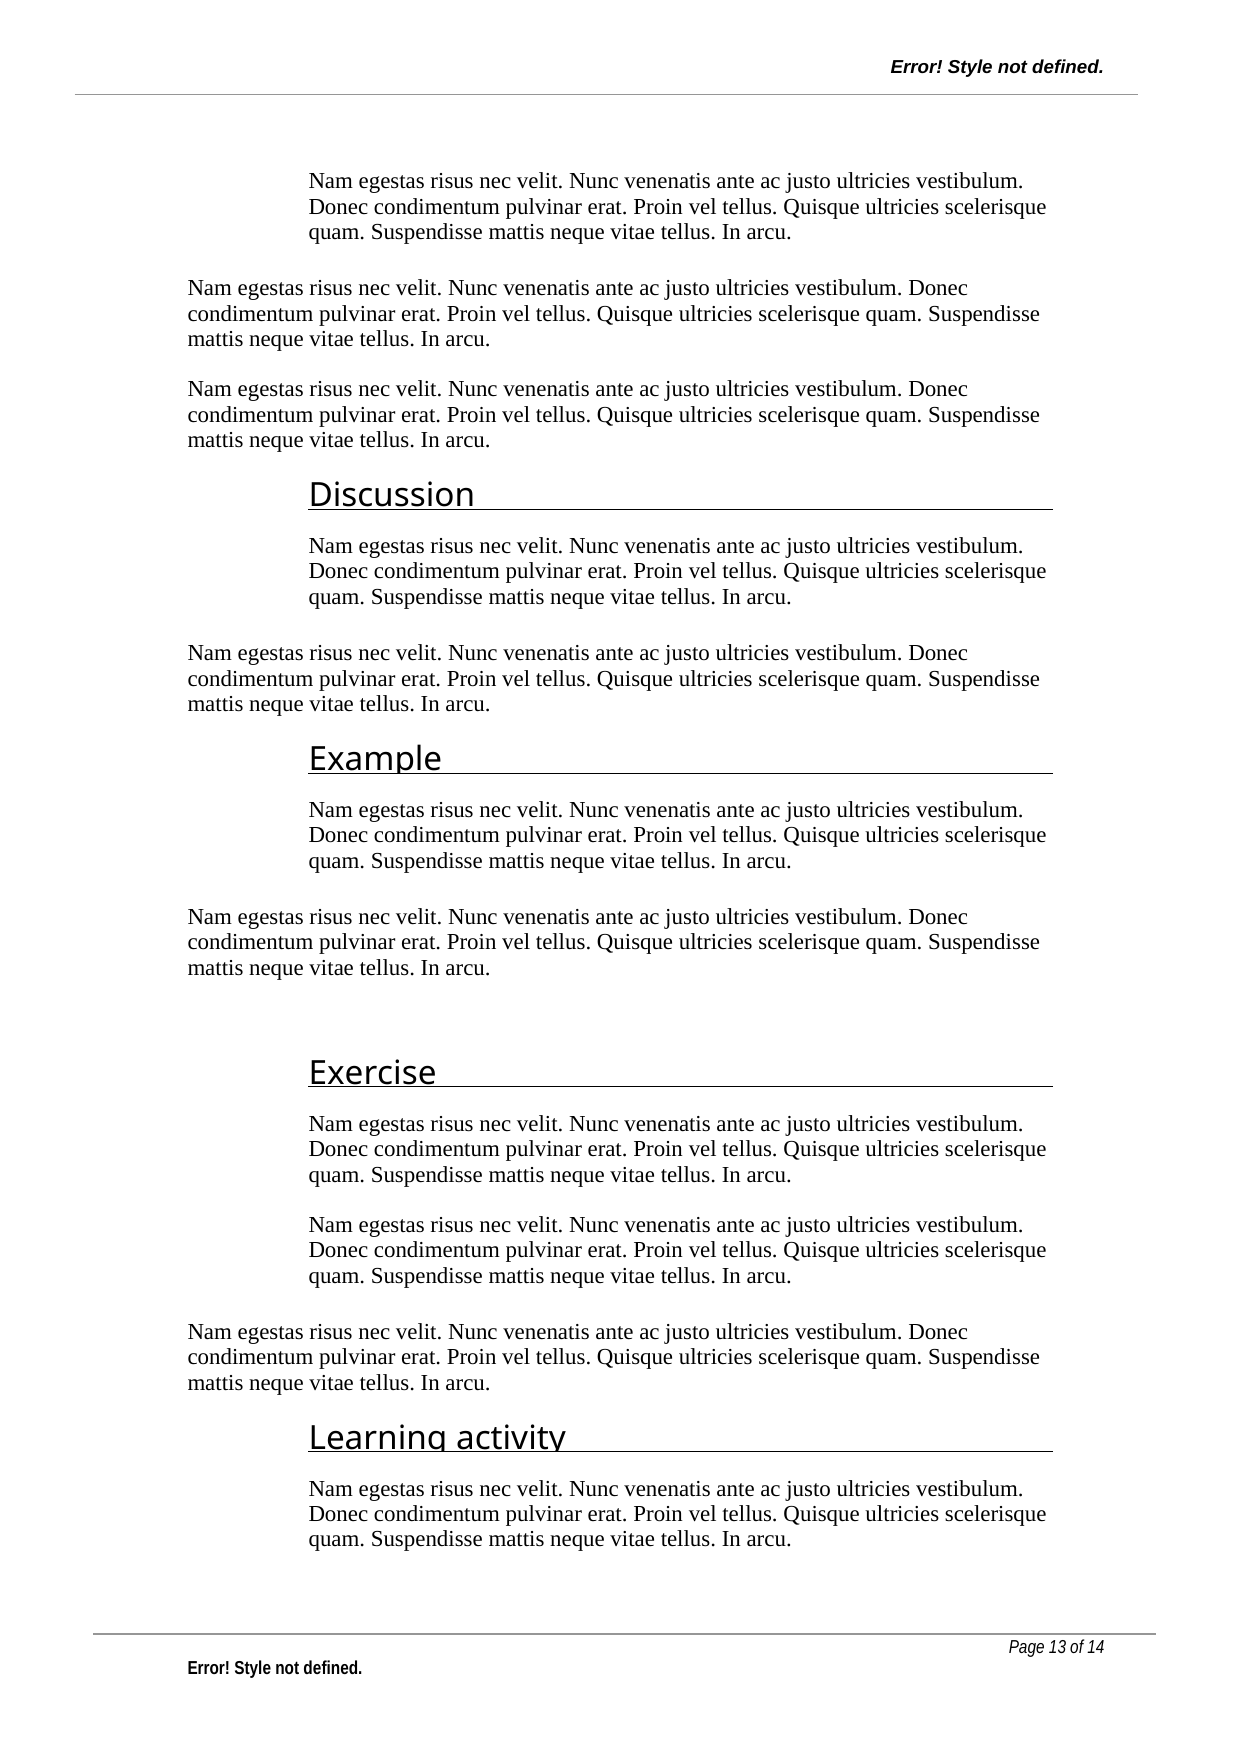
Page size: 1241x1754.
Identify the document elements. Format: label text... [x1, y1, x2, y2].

table_header [308, 774, 1053, 778]
table_header [308, 510, 1053, 515]
table_header [187, 465, 308, 628]
table_header [187, 729, 308, 891]
text Nam egestas risus nec velit. Nunc venenatis ante ac justo ultricies vestibulum. Donec condimentum pulvinar erat. Proin vel tellus. Quisque ultricies scelerisque quam. Suspendisse mattis neque vitae tellus. In arcu. [187, 640, 1053, 716]
table_header Discussion [308, 465, 1053, 509]
table_header Example [308, 729, 1053, 773]
table_header [187, 1408, 308, 1570]
text Nam egestas risus nec velit. Nunc venenatis ante ac justo ultricies vestibulum. Donec condimentum pulvinar erat. Proin vel tellus. Quisque ultricies scelerisque quam. Suspendisse mattis neque vitae tellus. In arcu. [187, 275, 1053, 352]
table_header Exercise [308, 1043, 1053, 1086]
table_cell Nam egestas risus nec velit. Nunc venenatis ante ac justo ultricies vestibulum. Donec condimentum pulvinar erat. Proin vel tellus. Quisque ultricies scelerisque quam. Suspendisse mattis neque vitae tellus. In arcu. Nam egestas risus nec velit. Nunc venenatis ante ac justo ultricies vestibulum. Donec condimentum pulvinar erat. Proin vel tellus. Quisque ultricies scelerisque quam. Suspendisse mattis neque vitae tellus. In arcu. [308, 1093, 1053, 1306]
table_cell Nam egestas risus nec velit. Nunc venenatis ante ac justo ultricies vestibulum. Donec condimentum pulvinar erat. Proin vel tellus. Quisque ultricies scelerisque quam. Suspendisse mattis neque vitae tellus. In arcu. [308, 779, 1053, 891]
text Nam egestas risus nec velit. Nunc venenatis ante ac justo ultricies vestibulum. Donec condimentum pulvinar erat. Proin vel tellus. Quisque ultricies scelerisque quam. Suspendisse mattis neque vitae tellus. In arcu. [187, 376, 1053, 453]
table_header [187, 150, 308, 263]
table_header [187, 1043, 308, 1306]
table_header Learning activity [308, 1408, 1053, 1451]
table_cell Nam egestas risus nec velit. Nunc venenatis ante ac justo ultricies vestibulum. Donec condimentum pulvinar erat. Proin vel tellus. Quisque ultricies scelerisque quam. Suspendisse mattis neque vitae tellus. In arcu. [308, 515, 1053, 628]
table_cell Nam egestas risus nec velit. Nunc venenatis ante ac justo ultricies vestibulum. Donec condimentum pulvinar erat. Proin vel tellus. Quisque ultricies scelerisque quam. Suspendisse mattis neque vitae tellus. In arcu. [308, 150, 1053, 263]
table_cell Nam egestas risus nec velit. Nunc venenatis ante ac justo ultricies vestibulum. Donec condimentum pulvinar erat. Proin vel tellus. Quisque ultricies scelerisque quam. Suspendisse mattis neque vitae tellus. In arcu. [308, 1457, 1053, 1570]
text Nam egestas risus nec velit. Nunc venenatis ante ac justo ultricies vestibulum. Donec condimentum pulvinar erat. Proin vel tellus. Quisque ultricies scelerisque quam. Suspendisse mattis neque vitae tellus. In arcu. [187, 1319, 1053, 1395]
table_header [308, 1452, 1053, 1457]
text Nam egestas risus nec velit. Nunc venenatis ante ac justo ultricies vestibulum. Donec condimentum pulvinar erat. Proin vel tellus. Quisque ultricies scelerisque quam. Suspendisse mattis neque vitae tellus. In arcu. [187, 904, 1053, 980]
table_header [308, 1087, 1053, 1092]
